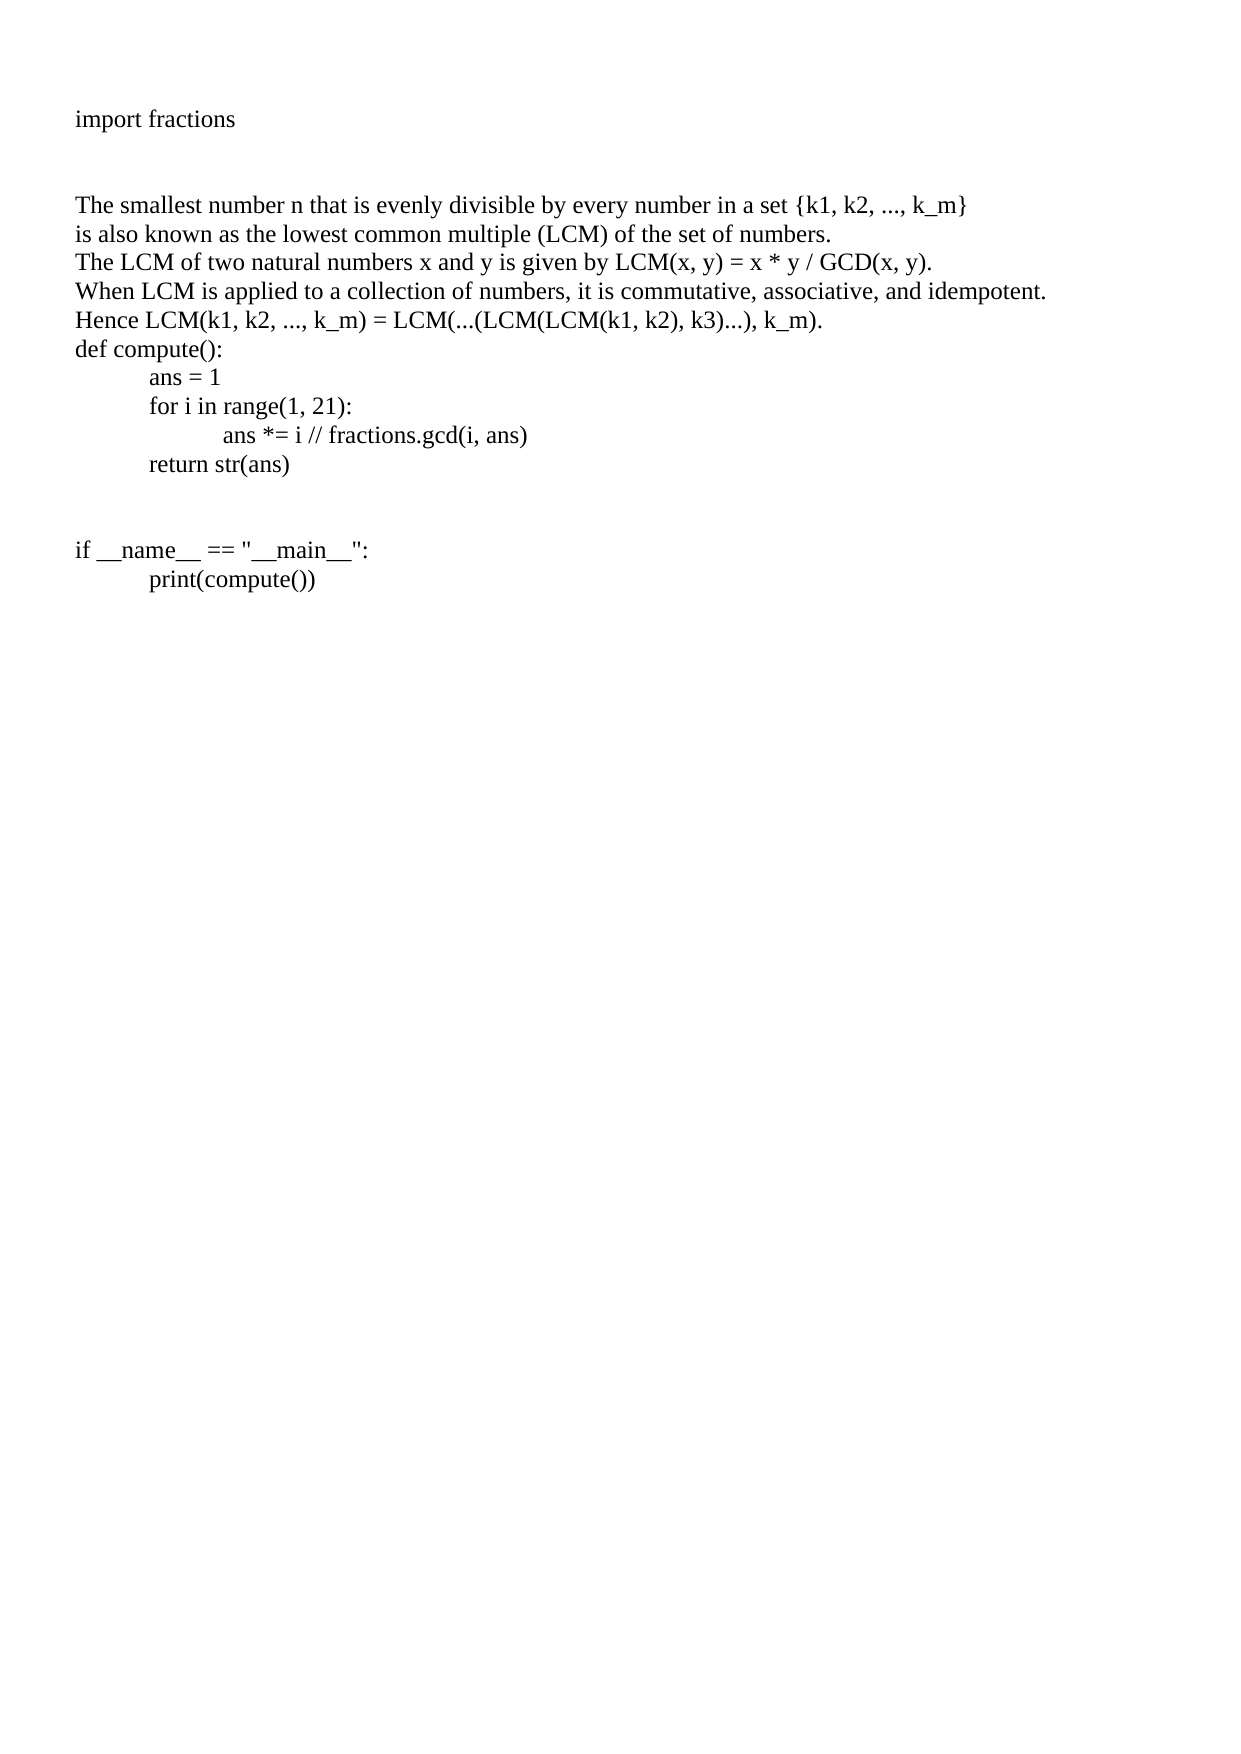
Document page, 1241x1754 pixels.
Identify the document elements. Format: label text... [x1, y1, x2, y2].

text ans *= i // fractions.gcd(i, ans) [75, 420, 1165, 449]
text for i in range(1, 21): [75, 391, 1165, 420]
text The smallest number n that is evenly divisible by every number in a set {k1, k2, ..., k_m} [75, 190, 1165, 219]
text When LCM is applied to a collection of numbers, it is commutative, associative, and idempotent. [75, 276, 1165, 305]
text if __name__ == "__main__": [75, 535, 1165, 564]
text The LCM of two natural numbers x and y is given by LCM(x, y) = x * y / GCD(x, y). [75, 247, 1165, 276]
text is also known as the lowest common multiple (LCM) of the set of numbers. [75, 219, 1165, 247]
text def compute(): [75, 334, 1165, 362]
text return str(ans) [75, 449, 1165, 477]
text ans = 1 [75, 362, 1165, 391]
text Hence LCM(k1, k2, ..., k_m) = LCM(...(LCM(LCM(k1, k2), k3)...), k_m). [75, 305, 1165, 334]
text print(compute()) [75, 564, 1165, 592]
text import fractions [75, 104, 1165, 132]
